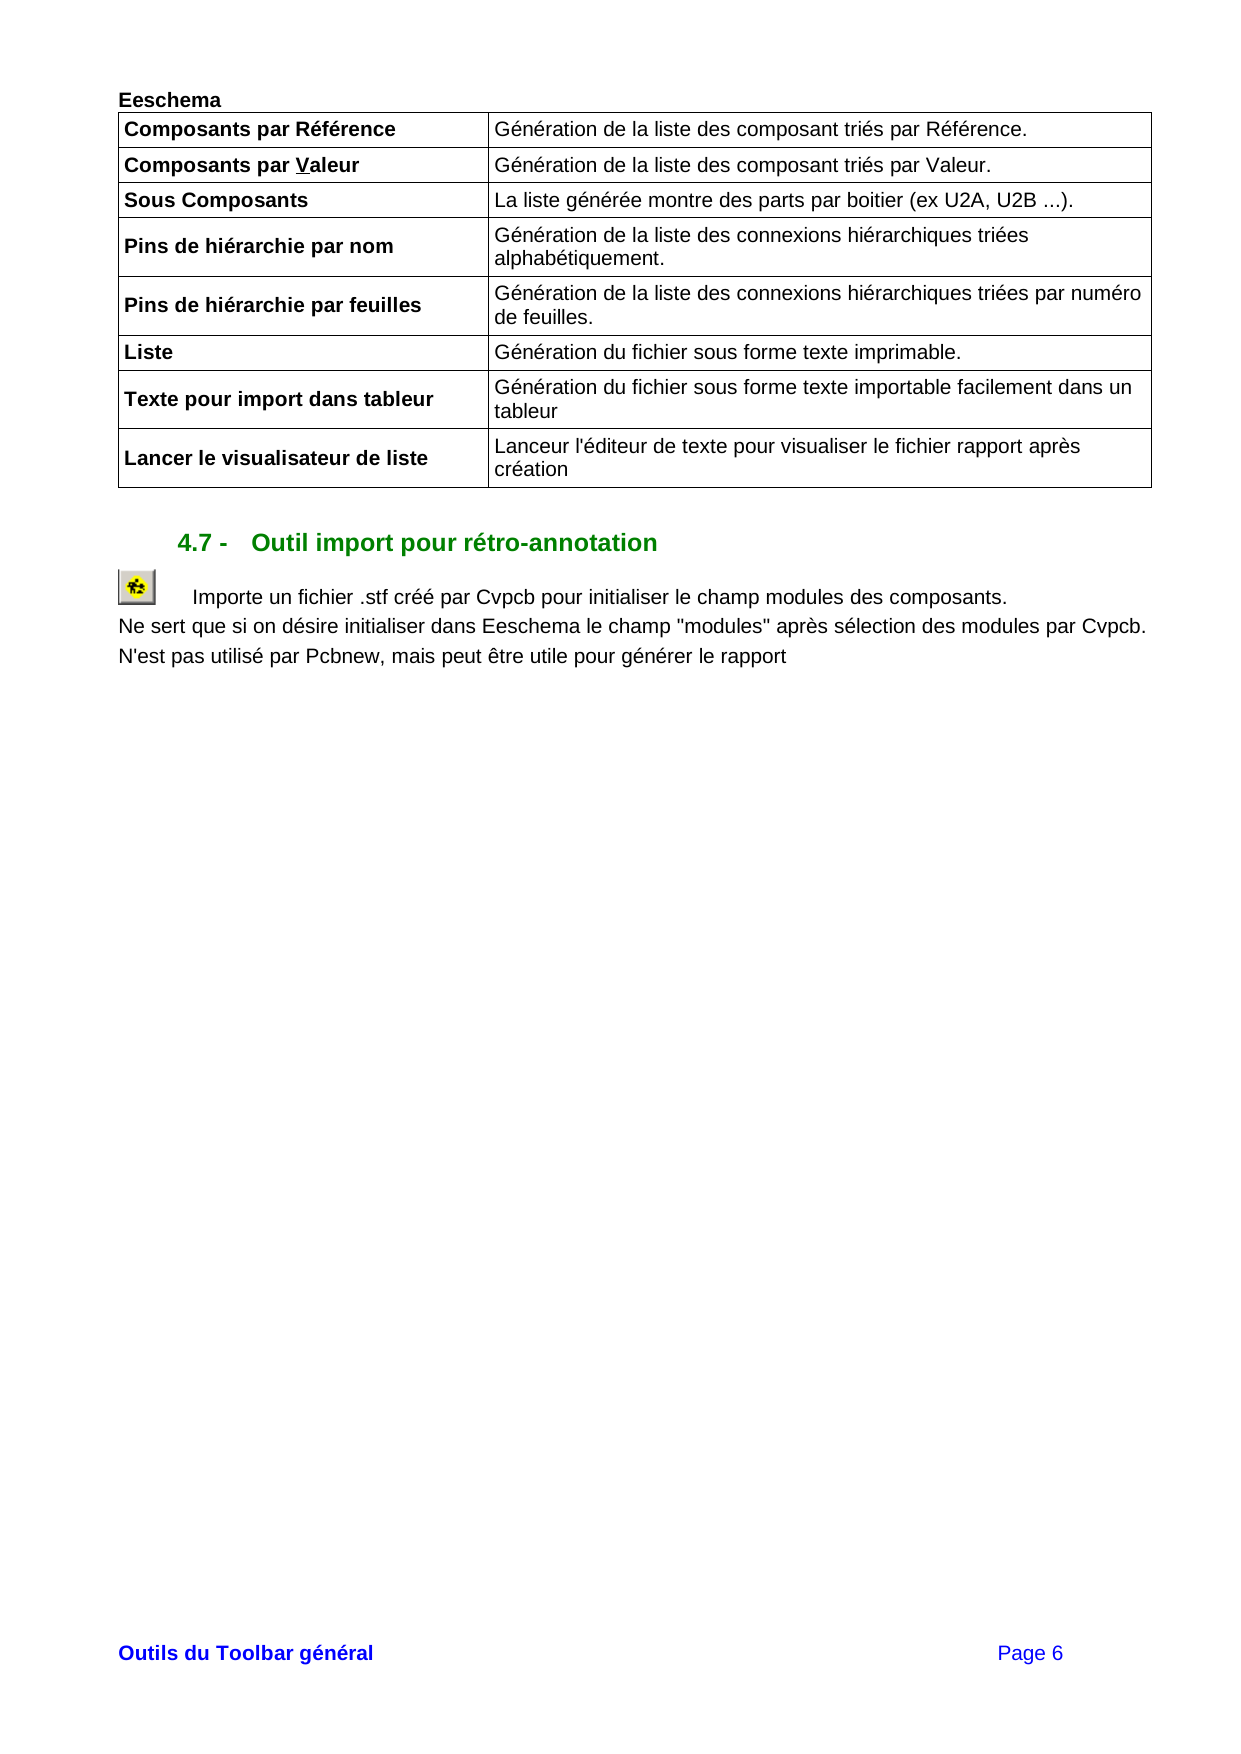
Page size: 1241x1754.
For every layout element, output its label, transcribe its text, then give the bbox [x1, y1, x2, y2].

table_cell Génération de la liste des connexions hiérarchiques triées par numéro de feuilles. [489, 277, 1151, 335]
table_cell Génération de la liste des connexions hiérarchiques triées alphabétiquement. [489, 218, 1151, 276]
text Importe un fichier .stf créé par Cvpcb pour initialiser le champ modules des composants. [118, 568, 1152, 609]
table_cell Sous Composants [119, 183, 488, 217]
table_header Composants par Référence [119, 113, 488, 147]
table_cell Génération du fichier sous forme texte importable facilement dans un tableur [489, 371, 1151, 428]
table_cell Pins de hiérarchie par nom [119, 218, 488, 276]
table_cell Pins de hiérarchie par feuilles [119, 277, 488, 335]
table_cell Génération de la liste des composant triés par Valeur. [489, 148, 1151, 182]
table_cell Lanceur l'éditeur de texte pour visualiser le fichier rapport après création [489, 429, 1151, 487]
text Ne sert que si on désire initialiser dans Eeschema le champ "modules" après sélection des modules par Cvpcb. [118, 615, 1152, 638]
picture [118, 568, 156, 605]
table_cell Génération du fichier sous forme texte imprimable. [489, 336, 1151, 370]
table_cell Composants par Valeur [119, 148, 488, 182]
table_cell La liste générée montre des parts par boitier (ex U2A, U2B ...). [489, 183, 1151, 217]
table_cell Texte pour import dans tableur [119, 371, 488, 428]
subtitle Outil import pour rétro-annotation [177, 528, 1152, 557]
table_header Génération de la liste des composant triés par Référence. [489, 113, 1151, 147]
table_cell Liste [119, 336, 488, 370]
table_cell Lancer le visualisateur de liste [119, 429, 488, 487]
text N'est pas utilisé par Pcbnew, mais peut être utile pour générer le rapport [118, 644, 1152, 668]
